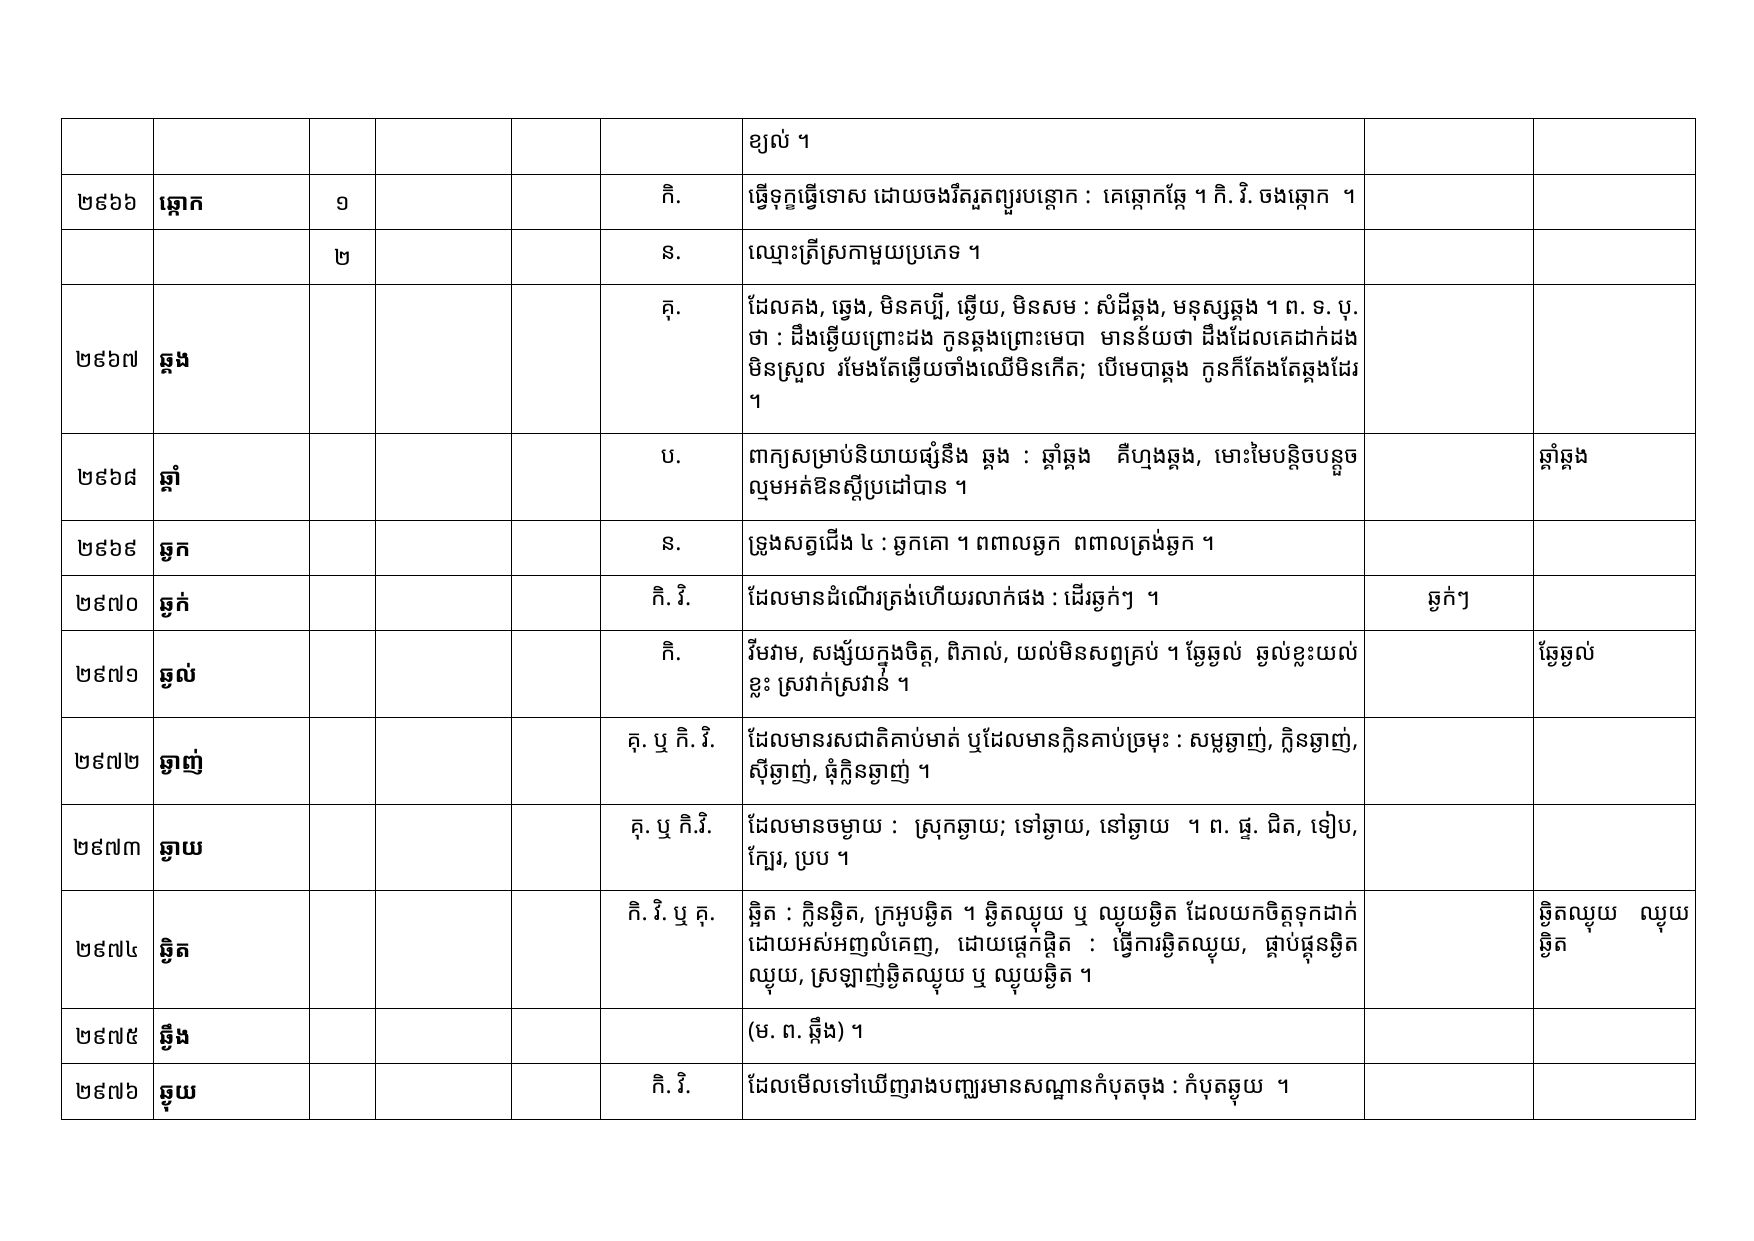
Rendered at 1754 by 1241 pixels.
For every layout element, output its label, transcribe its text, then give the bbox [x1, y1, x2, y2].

table_cell [1365, 1009, 1533, 1063]
table_cell ដែល​មាន​ចម្ងាយ : ស្រុក​ឆ្ងាយ; ទៅ​ឆ្ងាយ, នៅ​ឆ្ងាយ ។ ព. ផ្ទ. ជិត, ទៀប, ក្បែរ, ប្រប ។ [743, 805, 1364, 890]
table_cell ប. [601, 434, 742, 520]
table_cell ដែល​មើល​ទៅ​ឃើញ​រាង​បញ្ឈរ​មាន​សណ្ឋាន​កំបុត​ចុង : កំបុត​ឆ្ងុយ ។ [743, 1064, 1364, 1118]
table_cell [512, 230, 600, 284]
table_cell [1534, 576, 1695, 630]
table_cell ខ្យល់ ។ [743, 119, 1364, 173]
table_cell [512, 285, 600, 433]
table_cell [512, 1064, 600, 1118]
table_cell [1365, 434, 1533, 520]
table_cell [310, 1009, 375, 1063]
table_cell [376, 576, 511, 630]
table_cell ដែល​មាន​រស​ជាតិ​គាប់​មាត់ ឬ​ដែល​មាន​ក្លិន​គាប់​ច្រមុះ : សម្ល​ឆ្ងាញ់, ក្លិន​ឆ្ងាញ់, ស៊ី​ឆ្ងាញ់, ធុំ​ក្លិន​ឆ្ងាញ់ ។ [743, 718, 1364, 803]
table_cell ឆ្ងែឆ្ងល់ [1534, 631, 1695, 717]
table_cell [1534, 1009, 1695, 1063]
table_cell កិ. វិ. ឬ គុ. [601, 891, 742, 1008]
table_cell ឆ្ងក់ [154, 576, 309, 630]
table_cell ២៩៧៦ [62, 1064, 153, 1118]
table_cell ២៩៦៦ [62, 175, 153, 229]
table_cell ធ្វើ​ទុក្ខ​ធ្វើ​ទោស ដោយ​ចង​រឹត​រួត​ព្យួរ​បន្តោក : គេ​ឆ្កោក​ឆ្កែ ។ កិ. វិ. ចង​ឆ្កោក ។ [743, 175, 1364, 229]
table_cell [376, 521, 511, 575]
table_cell [512, 1009, 600, 1063]
table_cell ឆ្អិត : ក្លិន​ឆ្ងិត, ក្រអូប​ឆ្ងិត ។ ឆ្ងិត​ឈ្ងុយ ឬ ឈ្ងុយ​ឆ្ងិត ដែល​យក​ចិត្ត​ទុក​ដាក់​ដោយ​អស់​អញ​លំគេញ, ដោយ​ផ្ដេក​ផ្ដិត : ធ្វើ​ការ​ឆ្ងិត​ឈ្ងុយ, ផ្គាប់​ផ្គុន​ឆ្ងិត​ឈ្ងុយ, ស្រឡាញ់​ឆ្ងិត​ឈ្ងុយ ឬ ឈ្ងុយ​ឆ្ងិត ។ [743, 891, 1364, 1008]
table_cell [1534, 175, 1695, 229]
table_cell កិ. វិ. [601, 576, 742, 630]
table_cell [1365, 521, 1533, 575]
table_cell [62, 119, 153, 173]
table_cell ដែល​គង, ឆ្វេង, មិន​គប្បី, ឆ្ងើយ, មិន​សម : សំដី​ឆ្គង, មនុស្ស​ឆ្គង​ ។ ព. ទ. បុ. ថា : ដឹង​ឆ្ងើយ​ព្រោះ​ដង កូន​ឆ្គង​ព្រោះ​មេ​បា មាន​ន័យ​ថា ដឹង​ដែល​គេ​ដាក់​ដង​មិន​ស្រួល រមែង​តែ​ឆ្ងើយ​ចាំង​ឈើ​មិន​កើត; បើ​មេ​បា​ឆ្គង កូន​ក៏​តែង​តែ​ឆ្គង​ដែរ ។ [743, 285, 1364, 433]
table_cell គុ. ឬ កិ. វិ. [601, 718, 742, 803]
table_cell [1534, 718, 1695, 803]
table_cell [1534, 230, 1695, 284]
table_cell (ម. ព. ឆ្កឹង) ។ [743, 1009, 1364, 1063]
table_cell [1534, 805, 1695, 890]
table_cell [310, 576, 375, 630]
table_cell [310, 718, 375, 803]
table_cell ឆ្ងក [154, 521, 309, 575]
table_cell ២៩៦៧ [62, 285, 153, 433]
table_cell ឆ្កោក [154, 175, 309, 229]
table_cell ឆ្គង [154, 285, 309, 433]
table_cell [1365, 119, 1533, 173]
table_cell ពាក្យ​សម្រាប់​និយាយ​ផ្សំ​នឹង ឆ្គង : ឆ្គាំឆ្គង គឺ​ហ្មង​ឆ្គង, មោះ​មៃ​បន្តិច​បន្តួច ល្មម​អត់​ឱន​ស្ដី​ប្រដៅ​បាន ។ [743, 434, 1364, 520]
table_cell [310, 891, 375, 1008]
table_cell ២៩៦៨ [62, 434, 153, 520]
table_cell កិ. វិ. [601, 1064, 742, 1118]
table_cell [376, 631, 511, 717]
table_cell ២៩៧១ [62, 631, 153, 717]
table_cell ២៩៦៩ [62, 521, 153, 575]
table_cell [1365, 891, 1533, 1008]
table_cell [1365, 805, 1533, 890]
table_cell កិ. [601, 175, 742, 229]
table_cell [512, 434, 600, 520]
table_cell [512, 718, 600, 803]
table_cell ២៩៧៣ [62, 805, 153, 890]
table_cell ២៩៧២ [62, 718, 153, 803]
table_cell ២ [310, 230, 375, 284]
table_cell [1365, 631, 1533, 717]
table_cell [1534, 1064, 1695, 1118]
table_cell [376, 805, 511, 890]
table_cell [1534, 285, 1695, 433]
table_cell [376, 1064, 511, 1118]
table_cell [376, 119, 511, 173]
table_cell ឆ្ងិត [154, 891, 309, 1008]
table_cell ឆ្ងឹង [154, 1009, 309, 1063]
table_cell [310, 631, 375, 717]
table_cell ឈ្មោះ​ត្រី​ស្រកា​មួយ​ប្រភេទ ។ [743, 230, 1364, 284]
table_cell កិ. [601, 631, 742, 717]
table_cell [376, 175, 511, 229]
table_cell ២៩៧៥ [62, 1009, 153, 1063]
table_cell [1534, 119, 1695, 173]
table_cell ២៩៧៤ [62, 891, 153, 1008]
table_cell [512, 119, 600, 173]
table_cell [512, 631, 600, 717]
table_cell វីមវាម, សង្ស័យ​ក្នុង​ចិត្ត, ពិភាល់, យល់​មិន​សព្វ​គ្រប់ ។ ឆ្ងែឆ្ងល់ ឆ្ងល់​ខ្លះ​យល់​ខ្លះ ស្រវាក់​ស្រវាន់ ។ [743, 631, 1364, 717]
table_cell [1365, 285, 1533, 433]
table_cell ន. [601, 521, 742, 575]
table_cell [310, 119, 375, 173]
table_cell [601, 1009, 742, 1063]
table_cell [512, 891, 600, 1008]
table_cell [512, 576, 600, 630]
table_cell ទ្រូង​សត្វ​ជើង ៤ : ឆ្ងក​គោ ។ ពពាល​ឆ្ងក ពពាល​ត្រង់​ឆ្ងក ។ [743, 521, 1364, 575]
table_cell ឆ្គាំ [154, 434, 309, 520]
table_cell [154, 230, 309, 284]
table_cell [310, 1064, 375, 1118]
table_cell ២៩៧០ [62, 576, 153, 630]
table_cell [376, 434, 511, 520]
table_cell ១ [310, 175, 375, 229]
table_cell [512, 521, 600, 575]
table_cell [1365, 1064, 1533, 1118]
table_cell [1534, 521, 1695, 575]
table_cell គុ. ឬ កិ.វិ. [601, 805, 742, 890]
table_cell [512, 175, 600, 229]
table_cell គុ. [601, 285, 742, 433]
table_cell [376, 230, 511, 284]
table_cell [62, 230, 153, 284]
table_cell ឆ្ងាញ់ [154, 718, 309, 803]
table_cell [601, 119, 742, 173]
table_cell [1365, 175, 1533, 229]
table_cell [512, 805, 600, 890]
table_cell [310, 805, 375, 890]
table_cell ឆ្គាំឆ្គង [1534, 434, 1695, 520]
table_cell [376, 891, 511, 1008]
table_cell [310, 434, 375, 520]
table_cell [376, 1009, 511, 1063]
table_cell ឆ្ងល់ [154, 631, 309, 717]
table_cell [310, 521, 375, 575]
table_cell ន. [601, 230, 742, 284]
table_cell ឆ្ងិត​ឈ្ងុយ​ ឈ្ងុយ​ឆ្ងិត​ [1534, 891, 1695, 1008]
table_cell [376, 718, 511, 803]
table_cell ឆ្ងាយ [154, 805, 309, 890]
table_cell ឆ្ងុយ [154, 1064, 309, 1118]
table_cell [154, 119, 309, 173]
table_cell [1365, 230, 1533, 284]
table_cell [310, 285, 375, 433]
table_cell [1365, 718, 1533, 803]
table_cell [376, 285, 511, 433]
table_cell ដែល​មាន​ដំណើរ​ត្រង់​ហើយ​រលាក់​ផង : ដើរ​ឆ្ងក់​ៗ ។ [743, 576, 1364, 630]
table_cell ឆ្ងក់ៗ [1365, 576, 1533, 630]
